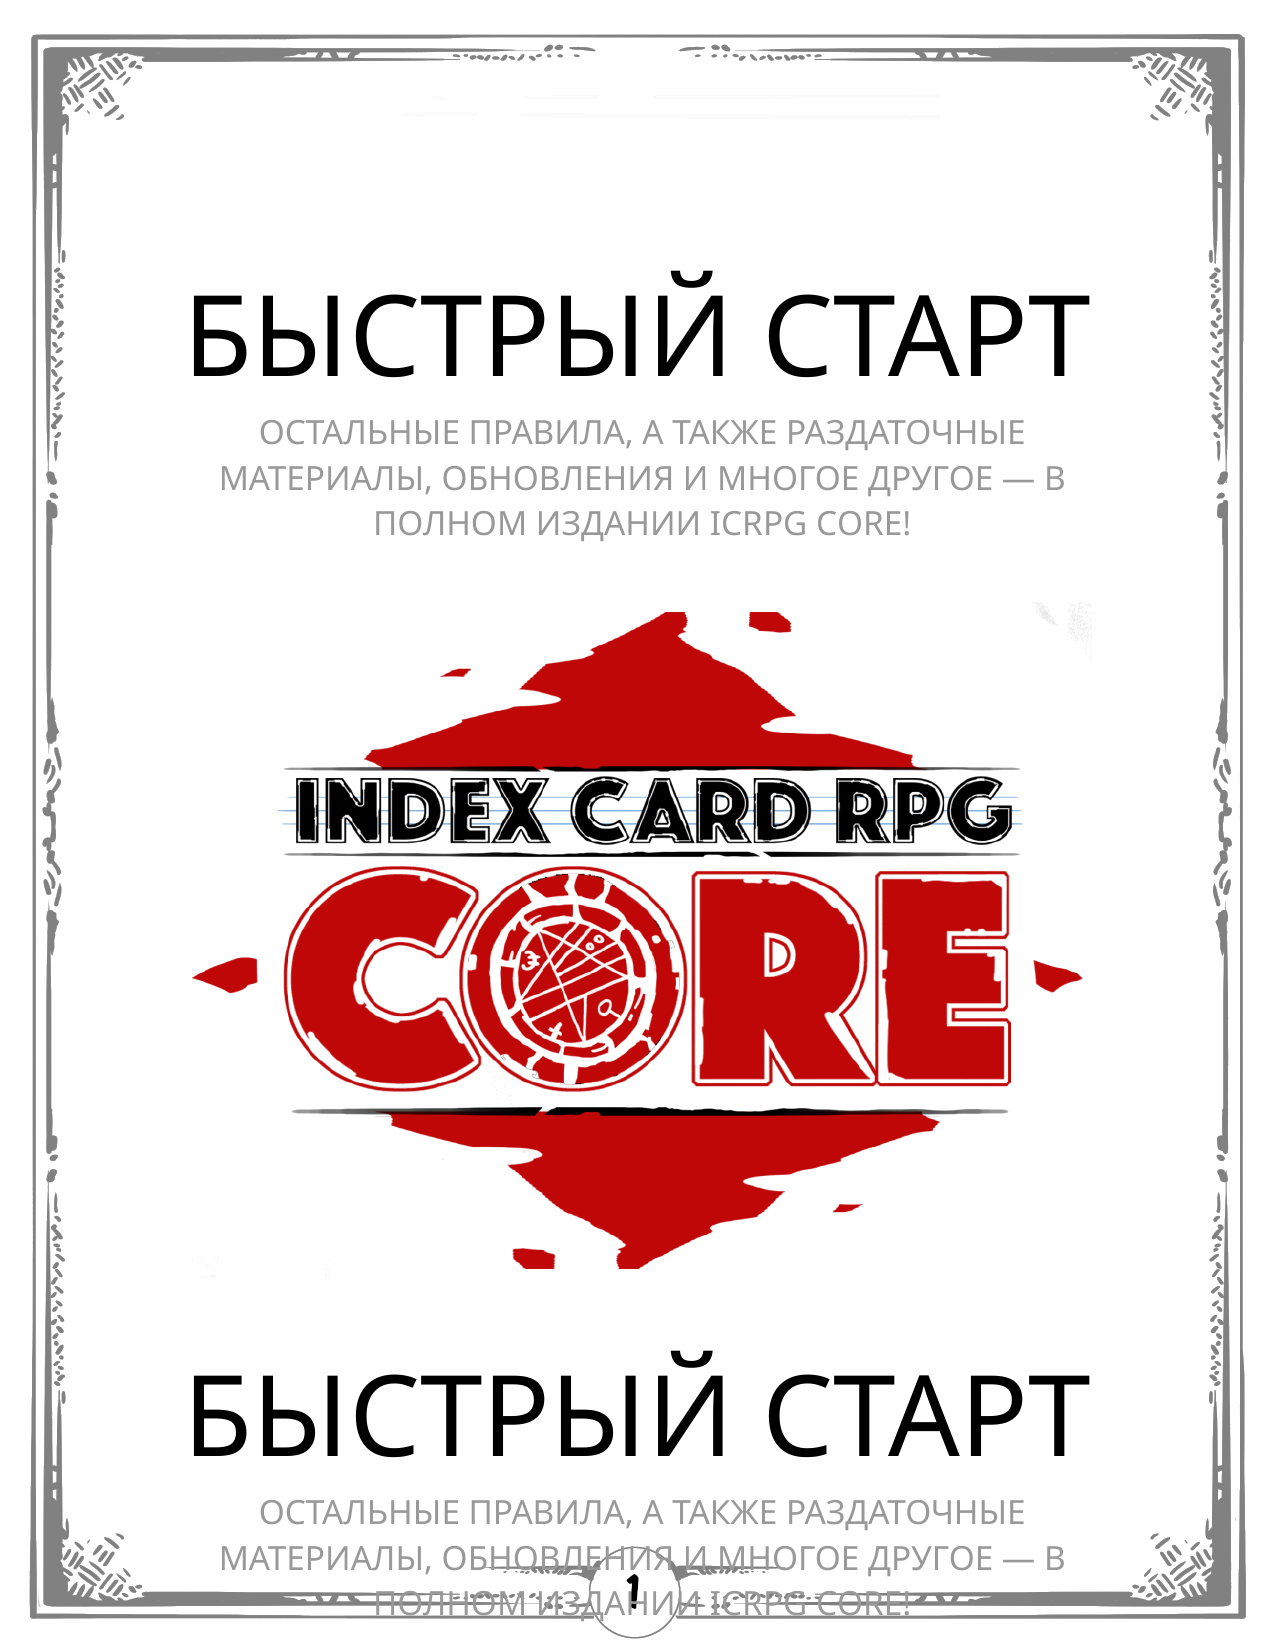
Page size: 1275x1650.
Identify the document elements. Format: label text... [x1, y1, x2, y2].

subtitle БЫСТРЫЙ СТАРТ [0, 256, 1275, 409]
subtitle ОСТАЛЬНЫЕ ПРАВИЛА, А ТАКЖЕ РАЗДАТОЧНЫЕ МАТЕРИАЛЫ, ОБНОВЛЕНИЯ И МНОГОЕ ДРУГОЕ — В ПОЛНОМ ИЗДАНИИ ICRPG CОRE! [187, 1489, 1097, 1625]
text ОСТАЛЬНЫЕ ПРАВИЛА, А ТАКЖЕ РАЗДАТОЧНЫЕ МАТЕРИАЛЫ, ОБНОВЛЕНИЯ И МНОГОЕ ДРУГОЕ — В ПОЛНОМ ИЗДАНИИ ICRPG CОRE! [187, 409, 1097, 545]
picture [0, 1489, 1275, 1647]
picture [0, 6, 1275, 256]
picture [0, 409, 1275, 1336]
subtitle БЫСТРЫЙ СТАРТ [0, 1336, 1275, 1489]
